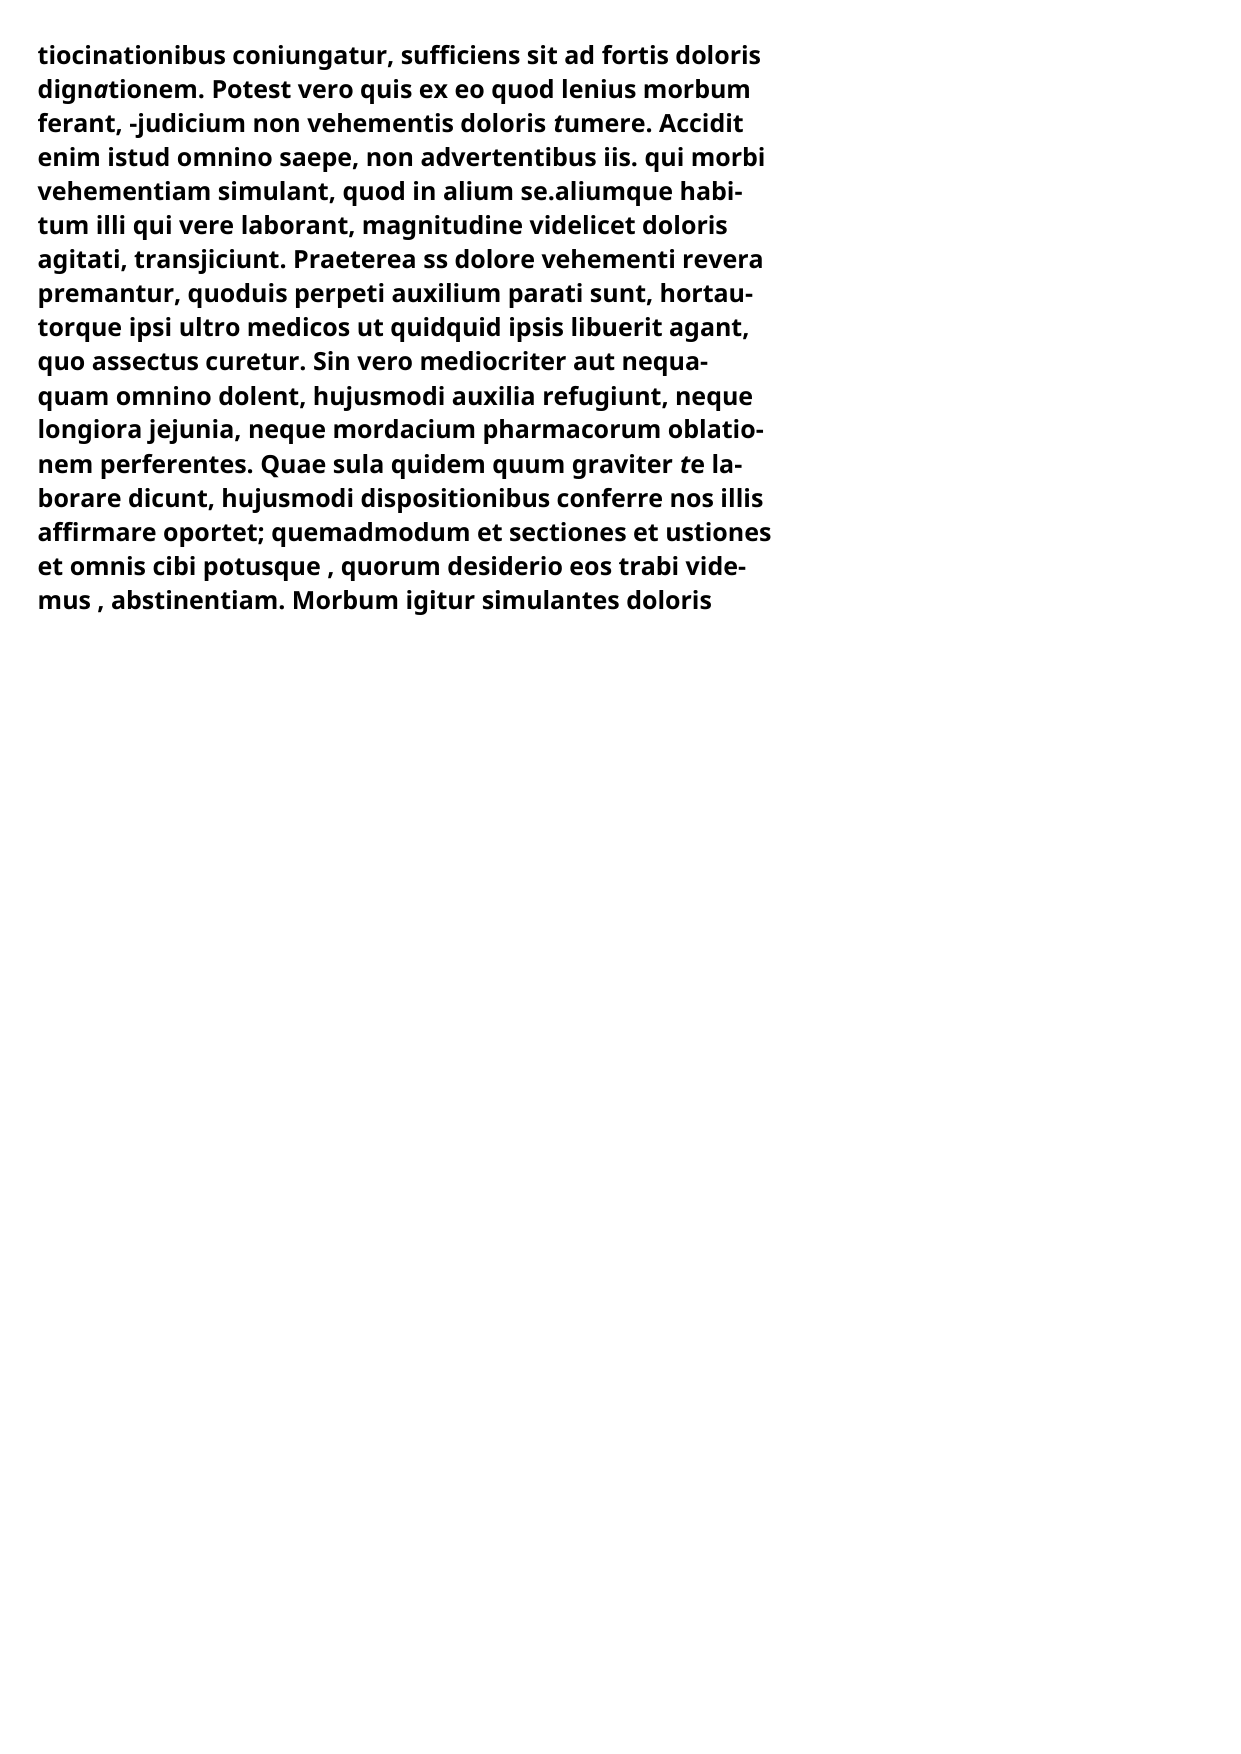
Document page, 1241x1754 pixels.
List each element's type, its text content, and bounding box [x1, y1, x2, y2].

text tiocinationibus coniungatur, sufficiens sit ad fortis doloris dignationem. Potest vero quis ex eo quod lenius morbum ferant, -judicium non vehementis doloris tumere. Accidit enim istud omnino saepe, non advertentibus iis. qui morbi vehementiam simulant, quod in alium se.aliumque habi- tum illi qui vere laborant, magnitudine videlicet doloris agitati, transjiciunt. Praeterea ss dolore vehementi revera premantur, quoduis perpeti auxilium parati sunt, hortau- torque ipsi ultro medicos ut quidquid ipsis libuerit agant, quo assectus curetur. Sin vero mediocriter aut nequa- quam omnino dolent, hujusmodi auxilia refugiunt, neque longiora jejunia, neque mordacium pharmacorum oblatio- nem perferentes. Quae sula quidem quum graviter te la- borare dicunt, hujusmodi dispositionibus conferre nos illis affirmare oportet; quemadmodum et sectiones et ustiones et omnis cibi potusque , quorum desiderio eos trabi vide- mus , abstinentiam. Morbum igitur simulantes doloris [37, 37, 1203, 617]
